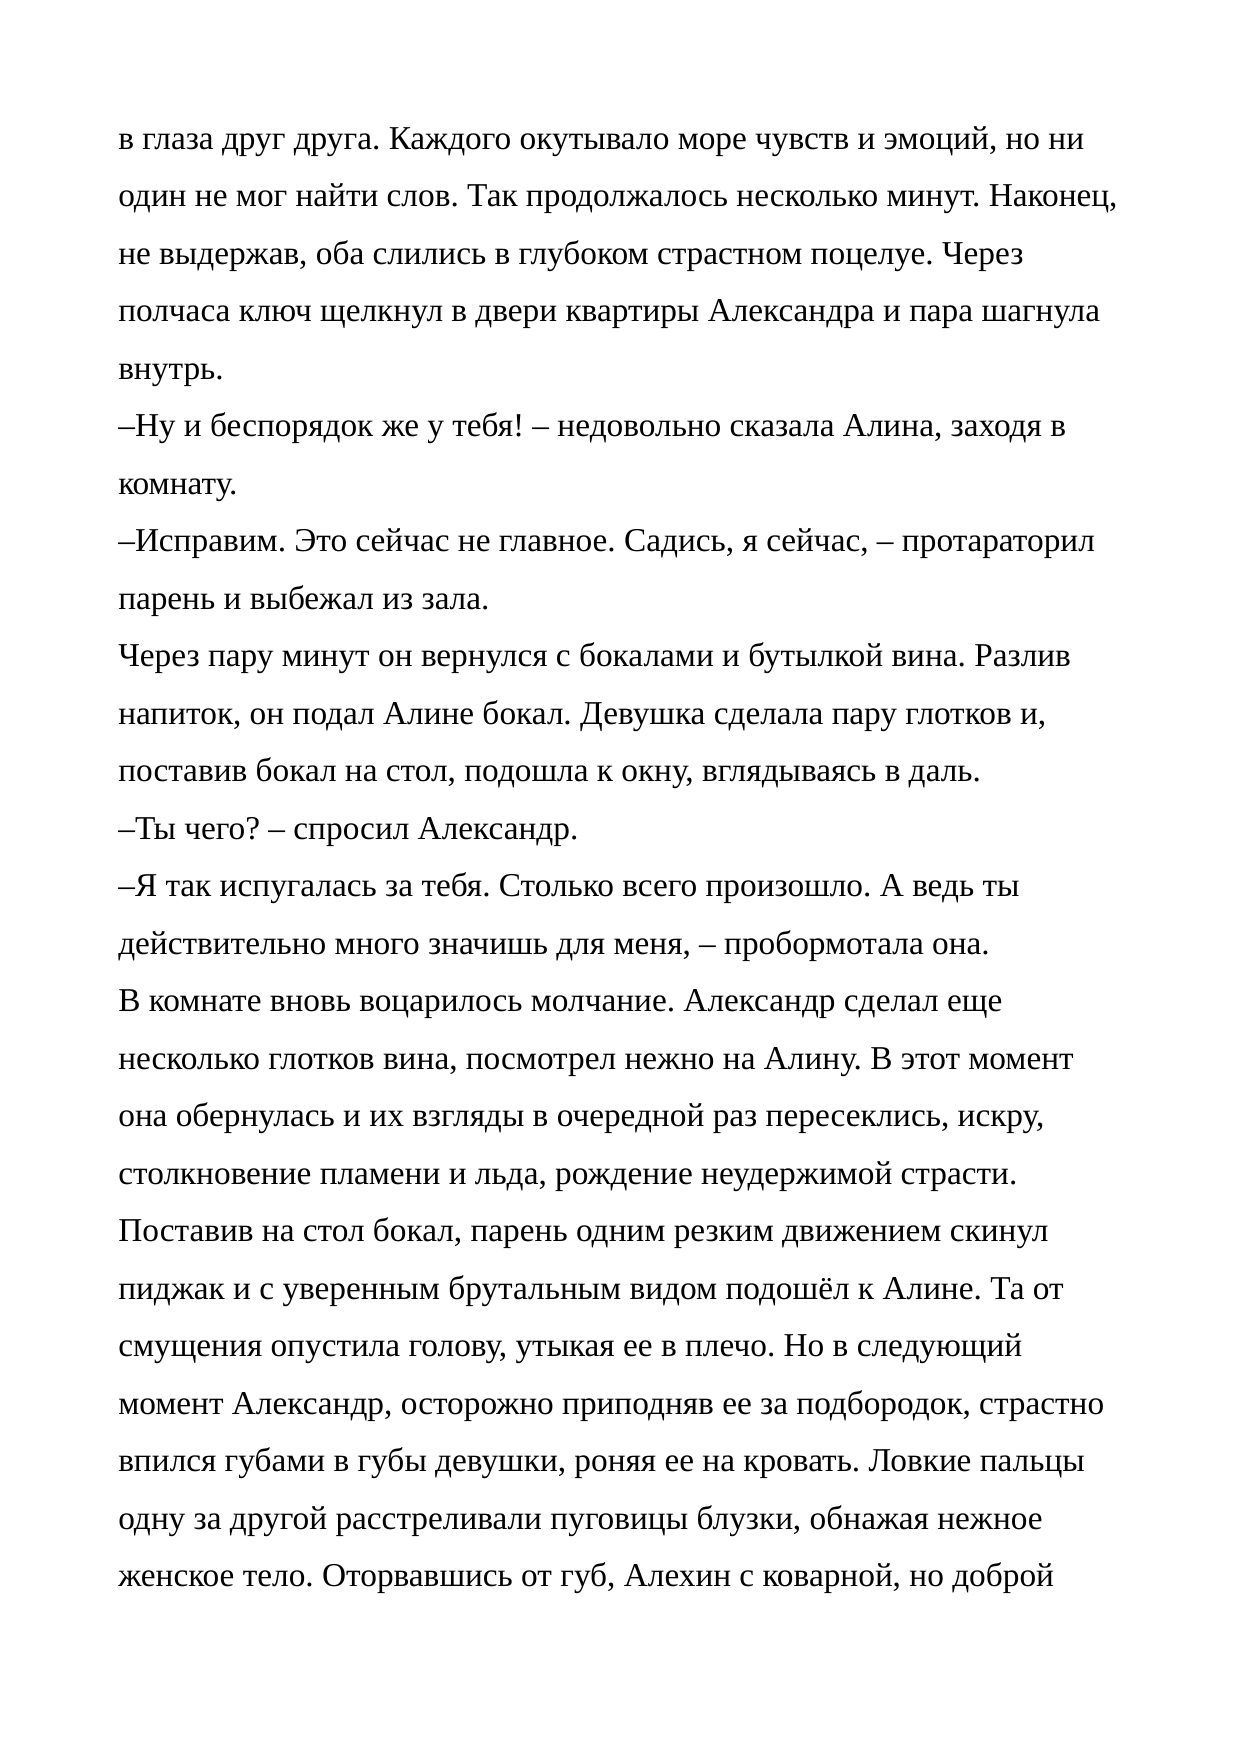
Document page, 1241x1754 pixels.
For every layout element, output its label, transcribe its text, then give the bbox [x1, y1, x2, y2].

text –Исправим. Это сейчас не главное. Садись, я сейчас, – протараторил парень и выбежал из зала. [118, 521, 1122, 616]
text –Ну и беспорядок же у тебя! – недовольно сказала Алина, заходя в комнату. [118, 406, 1122, 501]
text В комнате вновь воцарилось молчание. Александр сделал еще несколько глотков вина, посмотрел нежно на Алину. В этот момент она обернулась и их взгляды в очередной раз пересеклись, искру, столкновение пламени и льда, рождение неудержимой страсти. Поставив на стол бокал, парень одним резким движением скинул пиджак и с уверенным брутальным видом подошёл к Алине. Та от смущения опустила голову, утыкая ее в плечо. Но в следующий момент Александр, осторожно приподняв ее за подбородок, страстно впился губами в губы девушки, роняя ее на кровать. Ловкие пальцы одну за другой расстреливали пуговицы блузки, обнажая нежное женское тело. Оторвавшись от губ, Алехин с коварной, но доброй [118, 981, 1122, 1594]
text Через пару минут он вернулся с бокалами и бутылкой вина. Разлив напиток, он подал Алине бокал. Девушка сделала пару глотков и, поставив бокал на стол, подошла к окну, вглядываясь в даль. [118, 636, 1122, 789]
text –Ты чего? – спросил Александр. [118, 808, 1122, 846]
text в глаза друг друга. Каждого окутывало море чувств и эмоций, но ни один не мог найти слов. Так продолжалось несколько минут. Наконец, не выдержав, оба слились в глубоком страстном поцелуе. Через полчаса ключ щелкнул в двери квартиры Александра и пара шагнула внутрь. [118, 118, 1122, 386]
text –Я так испугалась за тебя. Столько всего произошло. А ведь ты действительно много значишь для меня, – пробормотала она. [118, 866, 1122, 961]
